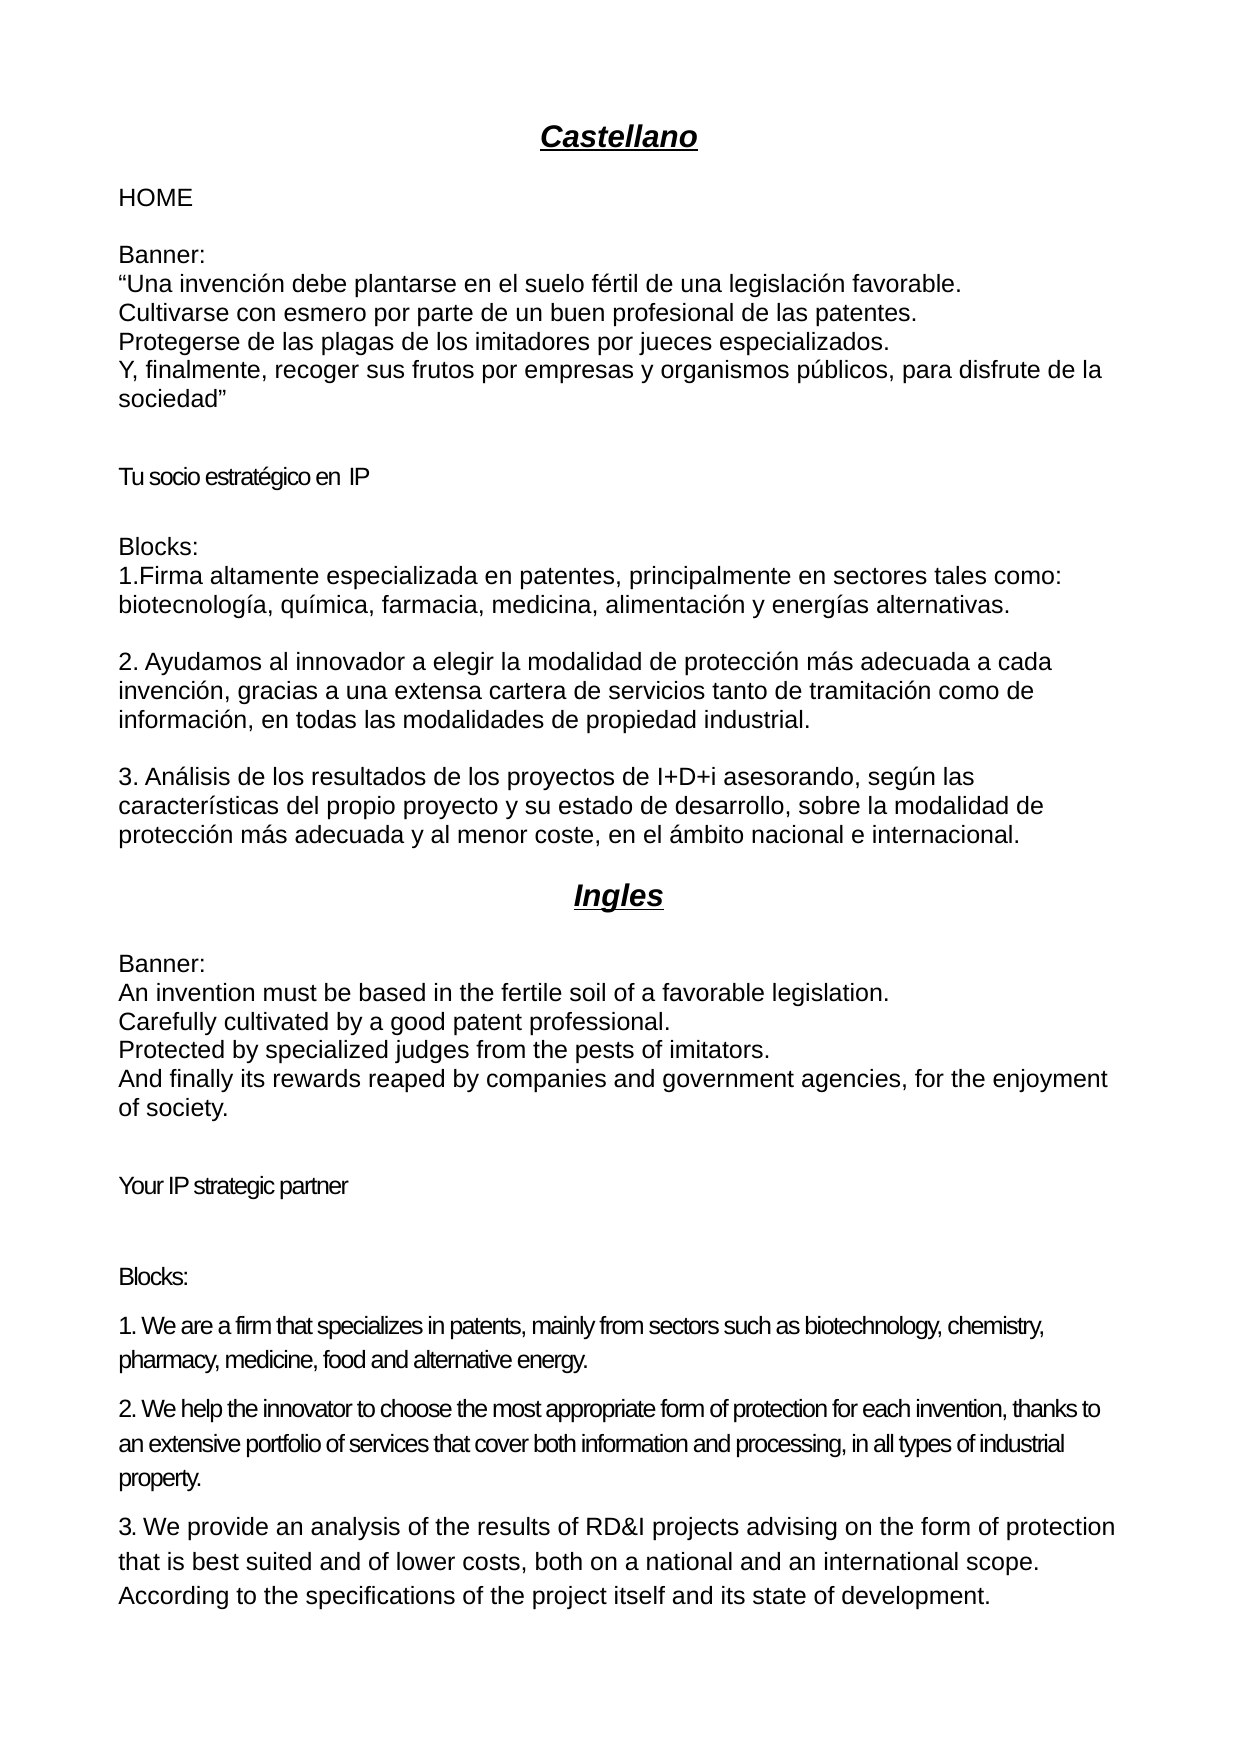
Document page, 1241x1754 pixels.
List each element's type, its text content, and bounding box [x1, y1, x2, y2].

text Ingles [118, 877, 1122, 913]
text 1. We are a firm that specializes in patents, mainly from sectors such as biotechnology, chemistry, pharmacy, medicine, food and alternative energy. [118, 1311, 1122, 1374]
subtitle Your IP strategic partner [118, 1171, 1122, 1200]
text Protegerse de las plagas de los imitadores por jueces especializados. [118, 327, 1122, 355]
text 2. Ayudamos al innovador a elegir la modalidad de protección más adecuada a cada invención, gracias a una extensa cartera de servicios tanto de tramitación como de información, en todas las modalidades de propiedad industrial. [118, 647, 1122, 734]
text 3. Análisis de los resultados de los proyectos de I+D+i asesorando, según las características del propio proyecto y su estado de desarrollo, sobre la modalidad de protección más adecuada y al menor coste, en el ámbito nacional e internacional. [118, 762, 1122, 849]
text HOME [118, 183, 1122, 212]
text Carefully cultivated by a good patent professional. [118, 1007, 1122, 1036]
text Blocks: [118, 532, 1122, 561]
text An invention must be based in the fertile soil of a favorable legislation. [118, 978, 1122, 1007]
subtitle Tu socio estratégico en IP [118, 462, 1122, 491]
text Blocks: [118, 1262, 1122, 1290]
text Castellano [118, 118, 1122, 154]
text Protected by specialized judges from the pests of imitators. [118, 1036, 1122, 1064]
text 2. We help the innovator to choose the most appropriate form of protection for each invention, thanks to an extensive portfolio of services that cover both information and processing, in all types of industrial property. [118, 1394, 1122, 1492]
text “Una invención debe plantarse en el suelo fértil de una legislación favorable. Cultivarse con esmero por parte de un buen profesional de las patentes. [118, 269, 1122, 327]
text And finally its rewards reaped by companies and government agencies, for the enjoyment of society. [118, 1064, 1122, 1122]
text Y, finalmente, recoger sus frutos por empresas y organismos públicos, para disfrute de la sociedad” [118, 355, 1122, 413]
text 1.Firma altamente especializada en patentes, principalmente en sectores tales como: biotecnología, química, farmacia, medicina, alimentación y energías alternativas. [118, 561, 1122, 619]
text Banner: [118, 949, 1122, 978]
text 3. We provide an analysis of the results of RD&I projects advising on the form of protection that is best suited and of lower costs, both on a national and an international scope. According to the specifications of the project itself and its state of development. [118, 1512, 1122, 1610]
text Banner: [118, 240, 1122, 269]
